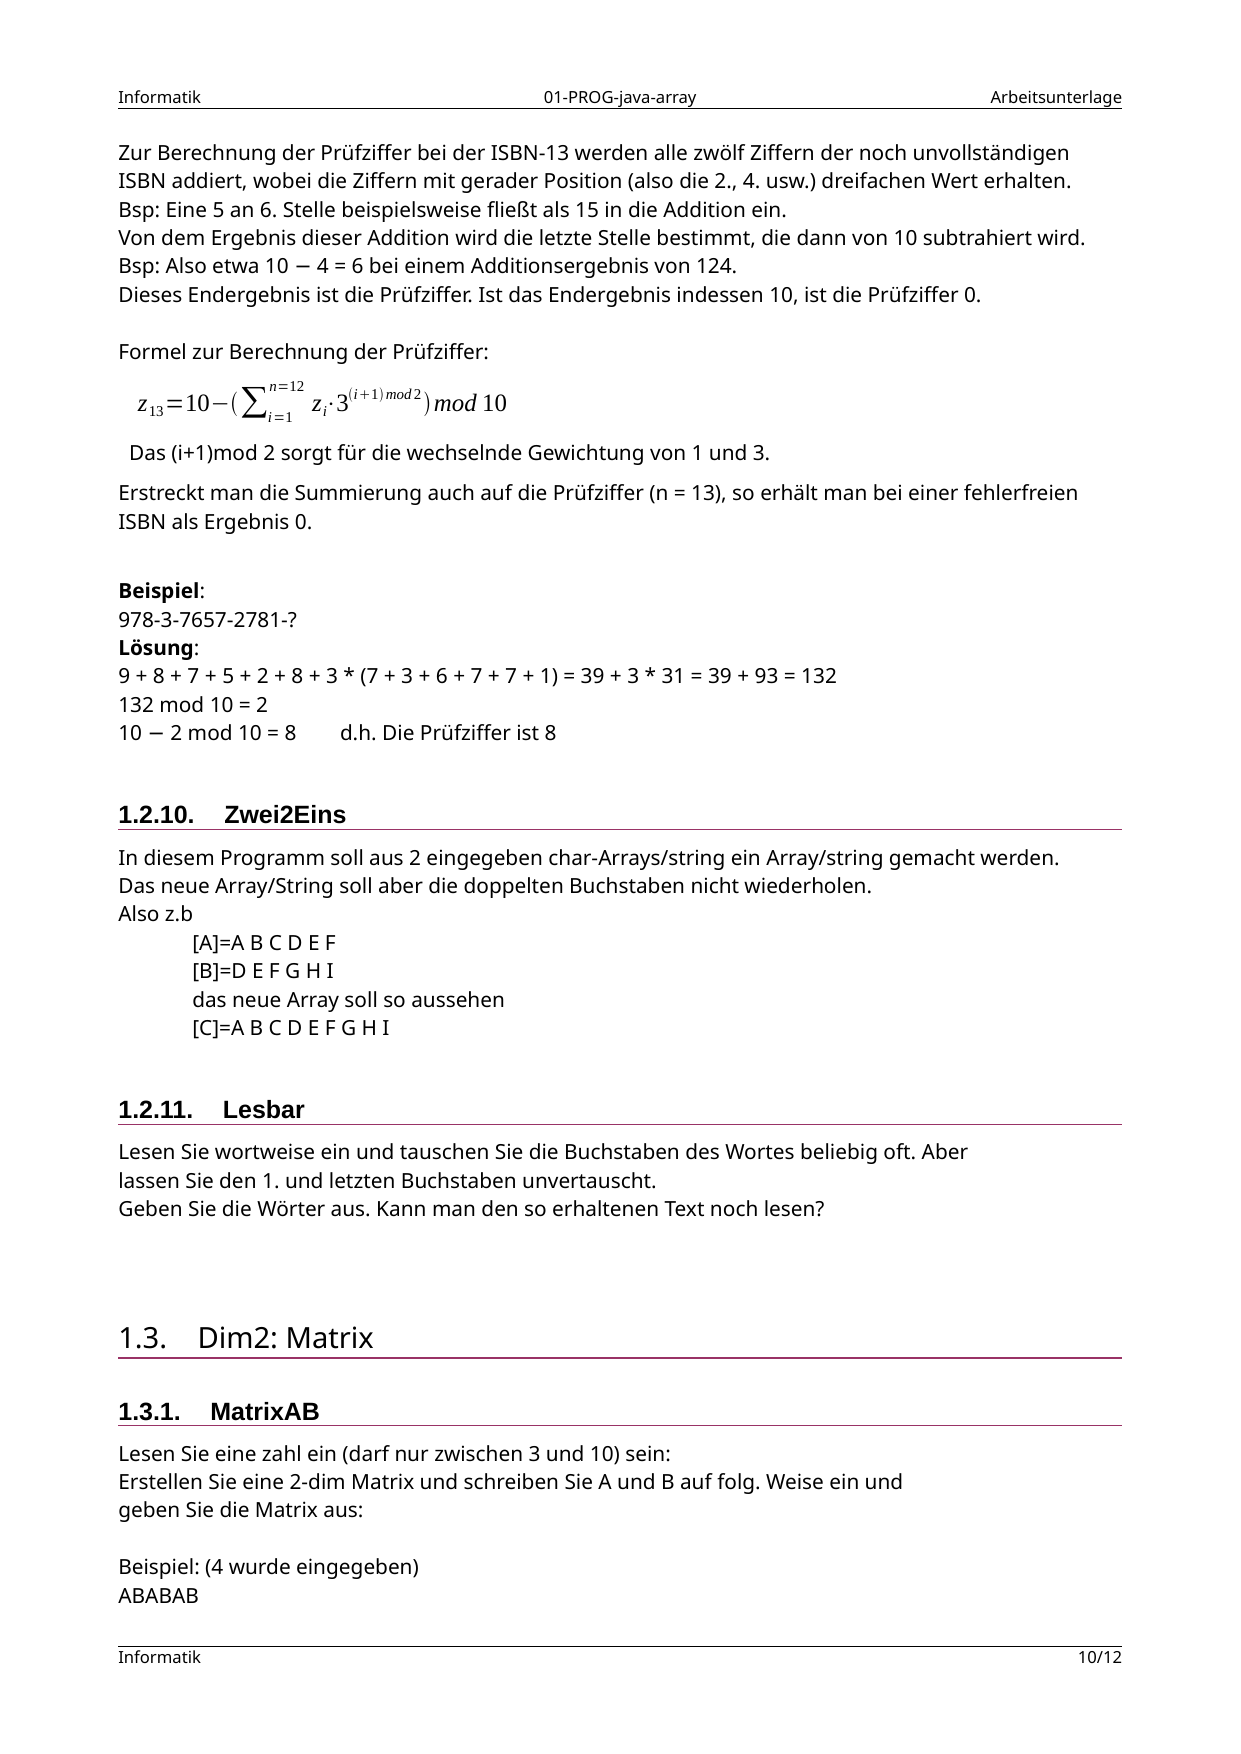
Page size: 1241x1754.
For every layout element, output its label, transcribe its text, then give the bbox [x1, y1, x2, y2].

text Beispiel: [118, 576, 1122, 605]
text Das (i+1)mod 2 sorgt für die wechselnde Gewichtung von 1 und 3. [118, 438, 1122, 466]
subtitle Lesbar [118, 1095, 1122, 1124]
text [A]=A B C D E F [118, 928, 1122, 956]
text Lösung: [118, 633, 1122, 662]
text Erstreckt man die Summierung auch auf die Prüfziffer (n = 13), so erhält man bei einer fehlerfreien ISBN als Ergebnis 0. [118, 478, 1122, 535]
subtitle Zwei2Eins [118, 800, 1122, 829]
text 978-3-7657-2781-? [118, 605, 1122, 633]
text 132 mod 10 = 2 [118, 690, 1122, 718]
text [B]=D E F G H I [118, 956, 1122, 985]
subtitle MatrixAB [118, 1396, 1122, 1425]
text ABABAB [118, 1581, 1122, 1609]
text lassen Sie den 1. und letzten Buchstaben unvertauscht. [118, 1166, 1122, 1194]
text Geben Sie die Wörter aus. Kann man den so erhaltenen Text noch lesen? [118, 1194, 1122, 1223]
text [C]=A B C D E F G H I [118, 1013, 1122, 1042]
text geben Sie die Matrix aus: [118, 1496, 1122, 1524]
text das neue Array soll so aussehen [118, 985, 1122, 1013]
text Also z.b [118, 899, 1122, 928]
text 9 + 8 + 7 + 5 + 2 + 8 + 3 * (7 + 3 + 6 + 7 + 7 + 1) = 39 + 3 * 31 = 39 + 93 = 132 [118, 662, 1122, 690]
text Erstellen Sie eine 2-dim Matrix und schreiben Sie A und B auf folg. Weise ein und [118, 1467, 1122, 1496]
text Lesen Sie eine zahl ein (darf nur zwischen 3 und 10) sein: [118, 1439, 1122, 1467]
text Lesen Sie wortweise ein und tauschen Sie die Buchstaben des Wortes beliebig oft. Aber [118, 1137, 1122, 1166]
text Zur Berechnung der Prüfziffer bei der ISBN-13 werden alle zwölf Ziffern der noch unvollständigen ISBN addiert, wobei die Ziffern mit gerader Position (also die 2., 4. usw.) dreifachen Wert erhalten. Bsp: Eine 5 an 6. Stelle beispielsweise fließt als 15 in die Addition ein. Von dem Ergebnis dieser Addition wird die letzte Stelle bestimmt, die dann von 10 subtrahiert wird. Bsp: Also etwa 10 − 4 = 6 bei einem Additionsergebnis von 124. Dieses Endergebnis ist die Prüfziffer. Ist das Endergebnis indessen 10, ist die Prüfziffer 0. [118, 138, 1122, 308]
text Formel zur Berechnung der Prüfziffer: [118, 337, 1122, 365]
text Das neue Array/String soll aber die doppelten Buchstaben nicht wiederholen. [118, 871, 1122, 899]
text In diesem Programm soll aus 2 eingegeben char-Arrays/string ein Array/string gemacht werden. [118, 843, 1122, 871]
text Beispiel: (4 wurde eingegeben) [118, 1552, 1122, 1581]
subtitle Dim2: Matrix [118, 1317, 1122, 1357]
text 10 − 2 mod 10 = 8 d.h. Die Prüfziffer ist 8 [118, 718, 1122, 747]
